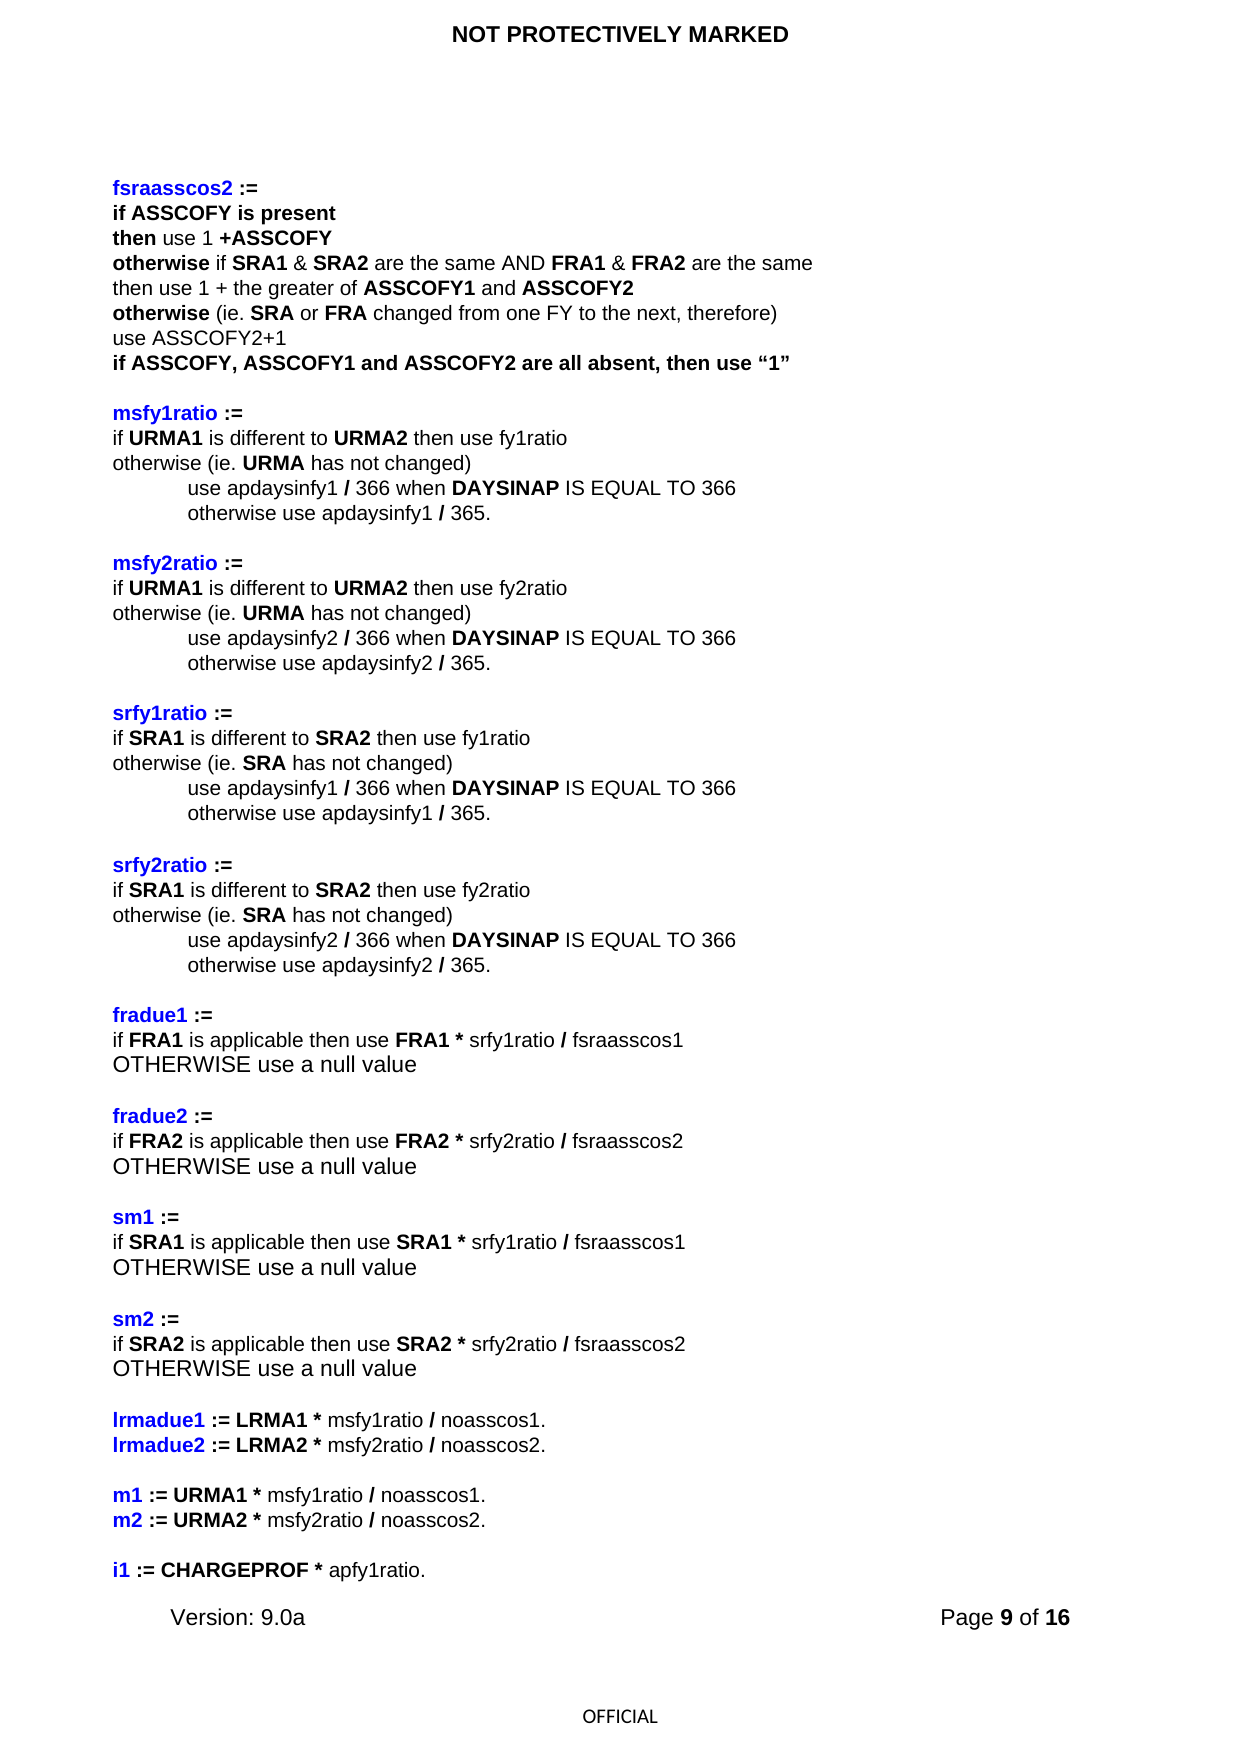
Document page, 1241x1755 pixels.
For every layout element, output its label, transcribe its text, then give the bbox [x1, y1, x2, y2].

text then use 1 + the greater of ASSCOFY1 and ASSCOFY2 [112, 275, 1128, 300]
text if SRA1 is different to SRA2 then use fy2ratio [112, 876, 1128, 901]
text otherwise (ie. URMA has not changed) [112, 600, 1128, 625]
text OTHERWISE use a null value [112, 1153, 1128, 1179]
text otherwise (ie. SRA has not changed) [112, 750, 1128, 775]
text i1 := CHARGEPROF * apfy1ratio. [112, 1557, 1128, 1582]
text sm2 := [112, 1305, 1128, 1330]
text otherwise (ie. SRA has not changed) [112, 901, 1128, 926]
text OTHERWISE use a null value [112, 1051, 1128, 1078]
text m2 := URMA2 * msfy2ratio / noasscos2. [112, 1507, 1128, 1532]
text otherwise use apdaysinfy1 / 365. [112, 500, 1128, 525]
text if ASSCOFY, ASSCOFY1 and ASSCOFY2 are all absent, then use “1” [112, 350, 1128, 375]
text if URMA1 is different to URMA2 then use fy1ratio [112, 425, 1128, 450]
text use apdaysinfy1 / 366 when DAYSINAP IS EQUAL TO 366 [112, 775, 1128, 800]
text otherwise (ie. SRA or FRA changed from one FY to the next, therefore) [112, 300, 1128, 325]
text otherwise if SRA1 & SRA2 are the same AND FRA1 & FRA2 are the same [112, 250, 1128, 275]
text if FRA1 is applicable then use FRA1 * srfy1ratio / fsraasscos1 [112, 1026, 1128, 1051]
text if SRA1 is different to SRA2 then use fy1ratio [112, 725, 1128, 750]
text m1 := URMA1 * msfy1ratio / noasscos1. [112, 1482, 1128, 1507]
text lrmadue2 := LRMA2 * msfy2ratio / noasscos2. [112, 1432, 1128, 1457]
text use apdaysinfy1 / 366 when DAYSINAP IS EQUAL TO 366 [112, 475, 1128, 500]
text if URMA1 is different to URMA2 then use fy2ratio [112, 575, 1128, 600]
text fsraasscos2 := [112, 175, 1128, 200]
text OTHERWISE use a null value [112, 1355, 1128, 1382]
text fradue1 := [112, 1001, 1128, 1026]
text use apdaysinfy2 / 366 when DAYSINAP IS EQUAL TO 366 [112, 926, 1128, 951]
text if SRA1 is applicable then use SRA1 * srfy1ratio / fsraasscos1 [112, 1229, 1128, 1254]
text otherwise use apdaysinfy1 / 365. [112, 800, 1128, 825]
text msfy1ratio := [112, 400, 1128, 425]
text srfy1ratio := [112, 700, 1128, 725]
text if ASSCOFY is present [112, 200, 1128, 225]
text then use 1 +ASSCOFY [112, 225, 1128, 250]
text use apdaysinfy2 / 366 when DAYSINAP IS EQUAL TO 366 [112, 625, 1128, 650]
text if SRA2 is applicable then use SRA2 * srfy2ratio / fsraasscos2 [112, 1330, 1128, 1355]
text srfy2ratio := [112, 851, 1128, 876]
text otherwise use apdaysinfy2 / 365. [112, 951, 1128, 976]
text otherwise use apdaysinfy2 / 365. [112, 650, 1128, 675]
text msfy2ratio := [112, 550, 1128, 575]
text lrmadue1 := LRMA1 * msfy1ratio / noasscos1. [112, 1407, 1128, 1432]
text sm1 := [112, 1204, 1128, 1229]
text OTHERWISE use a null value [112, 1254, 1128, 1280]
text use ASSCOFY2+1 [112, 325, 1128, 350]
text otherwise (ie. URMA has not changed) [112, 450, 1128, 475]
text if FRA2 is applicable then use FRA2 * srfy2ratio / fsraasscos2 [112, 1128, 1128, 1153]
text fradue2 := [112, 1103, 1128, 1128]
